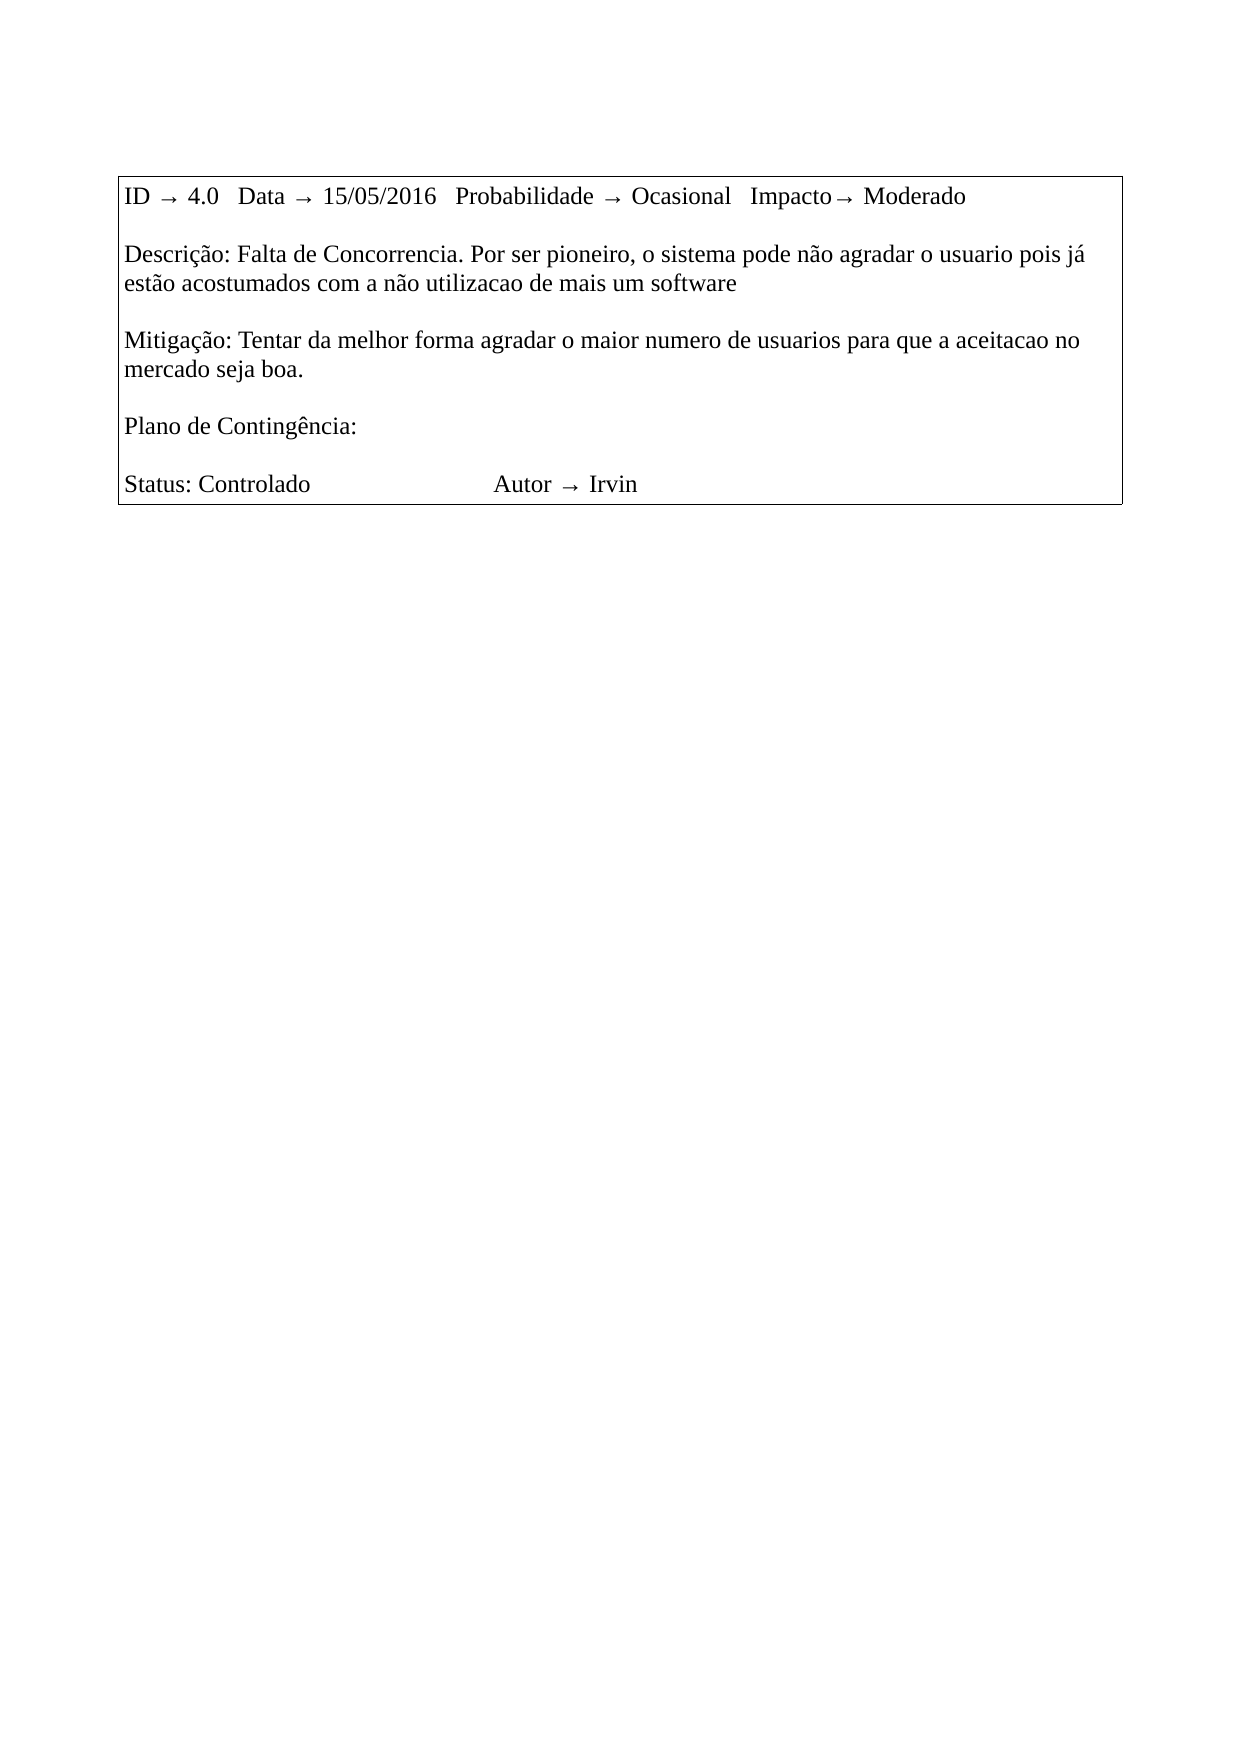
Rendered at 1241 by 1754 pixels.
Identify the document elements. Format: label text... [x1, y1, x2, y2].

table_header ID → 4.0 Data → 15/05/2016 Probabilidade → Ocasional Impacto→ Moderado Descrição: Falta de Concorrencia. Por ser pioneiro, o sistema pode não agradar o usuario pois já estão acostumados com a não utilizacao de mais um software Mitigação: Tentar da melhor forma agradar o maior numero de usuarios para que a aceitacao no mercado seja boa. Plano de Contingência: Status: Controlado Autor → Irvin [119, 177, 1122, 503]
